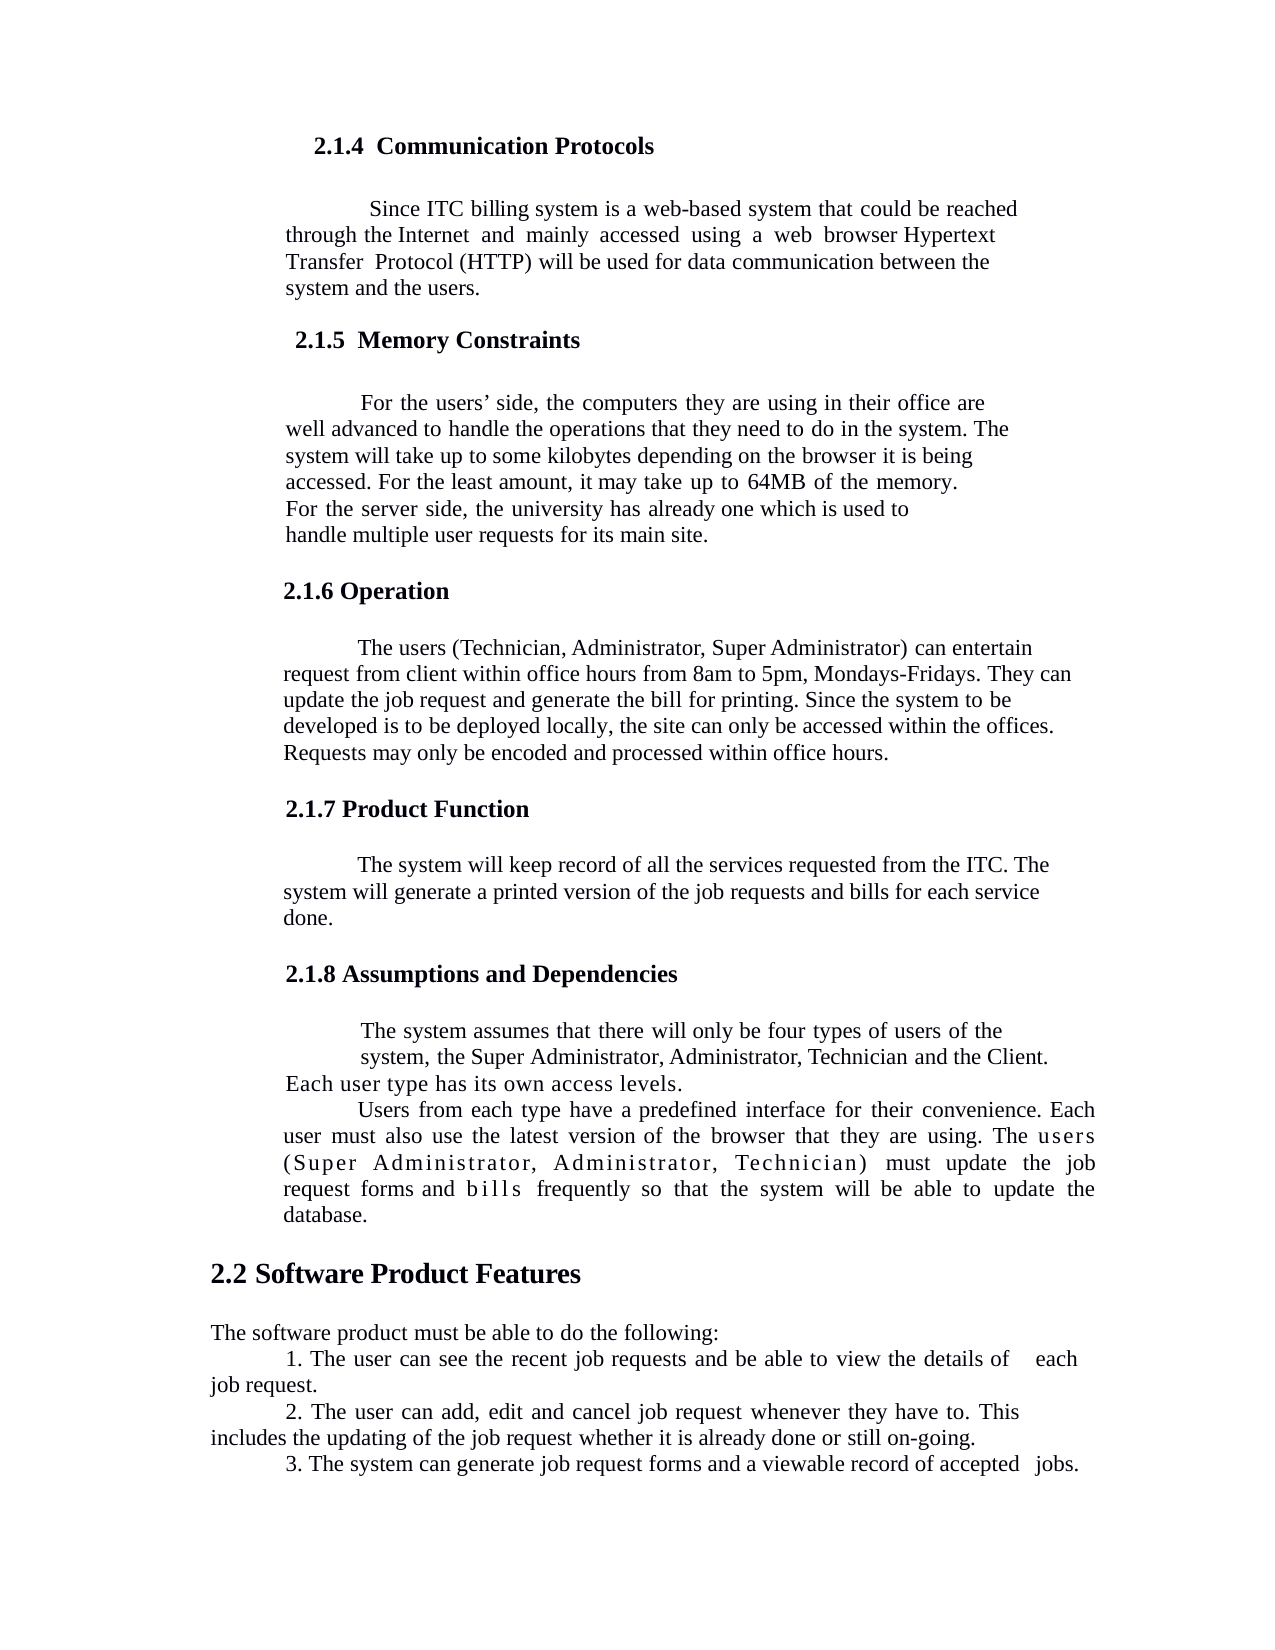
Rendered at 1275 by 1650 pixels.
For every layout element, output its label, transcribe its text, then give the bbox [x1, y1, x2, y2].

text 2.1.8 Assumptions and Dependencies [135, 959, 1096, 988]
subtitle 2.1.5 Memory Constraints [182, 325, 1094, 354]
text 2. The user can add, edit and cancel job request whenever they have to. This includes the updating of the job request whether it is already done or still on-going. [135, 1398, 1096, 1451]
subtitle 2.1.4 Communication Protocols [182, 131, 1094, 160]
text 1. The user can see the recent job requests and be able to view the details of each job request. [135, 1345, 1096, 1398]
text 2.1.7 Product Function [135, 794, 1096, 823]
text The system will keep record of all the services requested from the ITC. The system will generate a printed version of the job requests and bills for each service done. [283, 852, 1096, 931]
text Since ITC billing system is a web-based system that could be reached through the Internet and mainly accessed using a web browser Hypertext Transfer Protocol (HTTP) will be used for data communication between the system and the users. [135, 195, 1096, 300]
text 2.2 Software Product Features [135, 1256, 1096, 1290]
text 2.1.6 Operation [209, 576, 1096, 605]
text The software product must be able to do the following: [135, 1319, 1096, 1345]
text The users (Technician, Administrator, Super Administrator) can entertain request from client within office hours from 8am to 5pm, Mondays-Fridays. They can update the job request and generate the bill for printing. Since the system to be developed is to be deployed locally, the site can only be accessed within the offices. Requests may only be encoded and processed within office hours. [283, 633, 1096, 765]
text The system assumes that there will only be four types of users of the system, the Super Administrator, Administrator, Technician and the Client. Each user type has its own access levels. [135, 1017, 1096, 1096]
text Users from each type have a predefined interface for their convenience. Each user must also use the latest version of the browser that they are using. The users (Super Administrator, Administrator, Technician) must update the job request forms and bills frequently so that the system will be able to update the database. [283, 1096, 1096, 1228]
text For the users’ side, the computers they are using in their office are well advanced to handle the operations that they need to do in the system. The system will take up to some kilobytes depending on the browser it is being accessed. For the least amount, it may take up to 64MB of the memory. For the server side, the university has already one which is used to handle multiple user requests for its main site. [135, 389, 1096, 547]
text 3. The system can generate job request forms and a viewable record of accepted jobs. [135, 1451, 1096, 1477]
